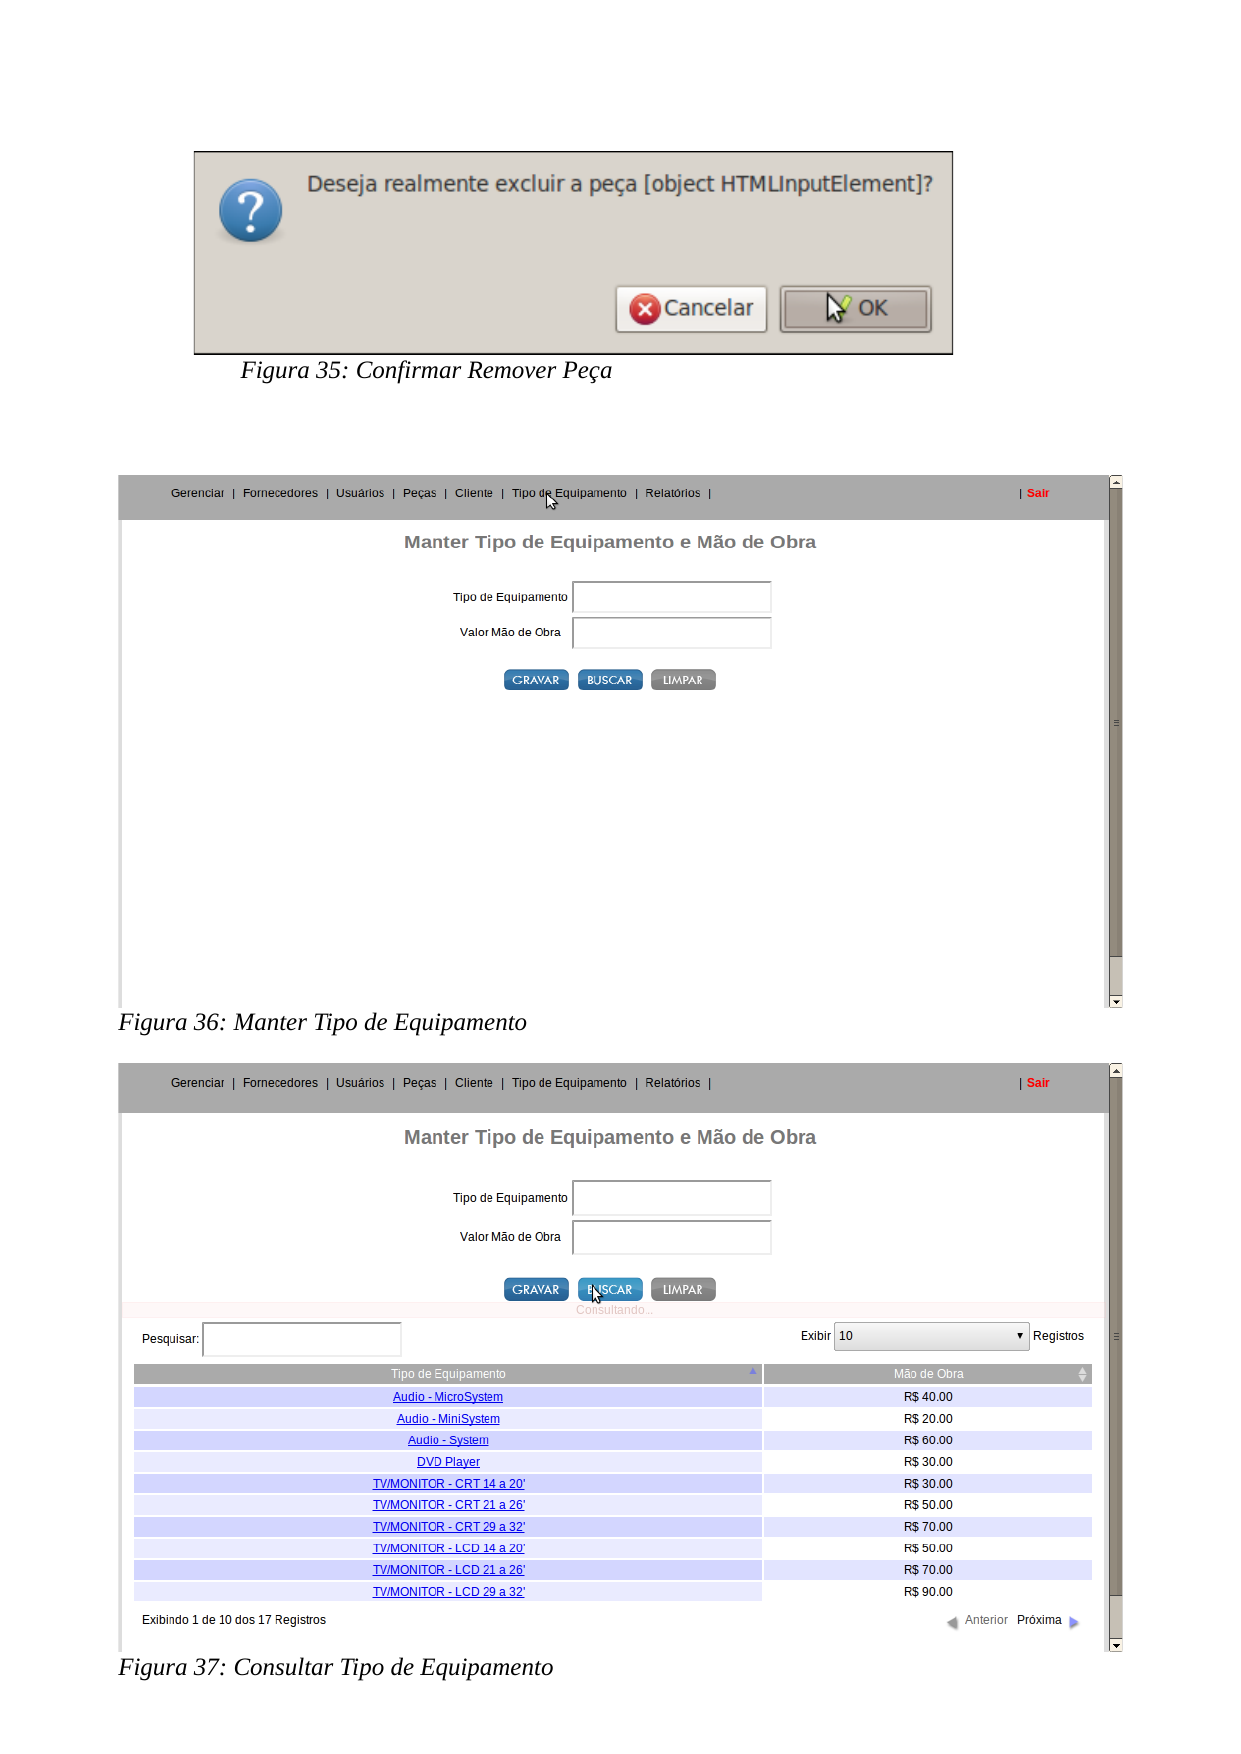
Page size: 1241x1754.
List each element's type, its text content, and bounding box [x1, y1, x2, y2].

text Figura 35: Confirmar Remover Peça [240, 174, 1000, 383]
picture [118, 475, 1123, 1008]
text Figura 37: Consultar Tipo de Equipamento [118, 1652, 1122, 1681]
picture [193, 151, 954, 355]
text Figura 36: Manter Tipo de Equipamento [118, 1008, 1122, 1036]
picture [118, 1063, 1123, 1652]
